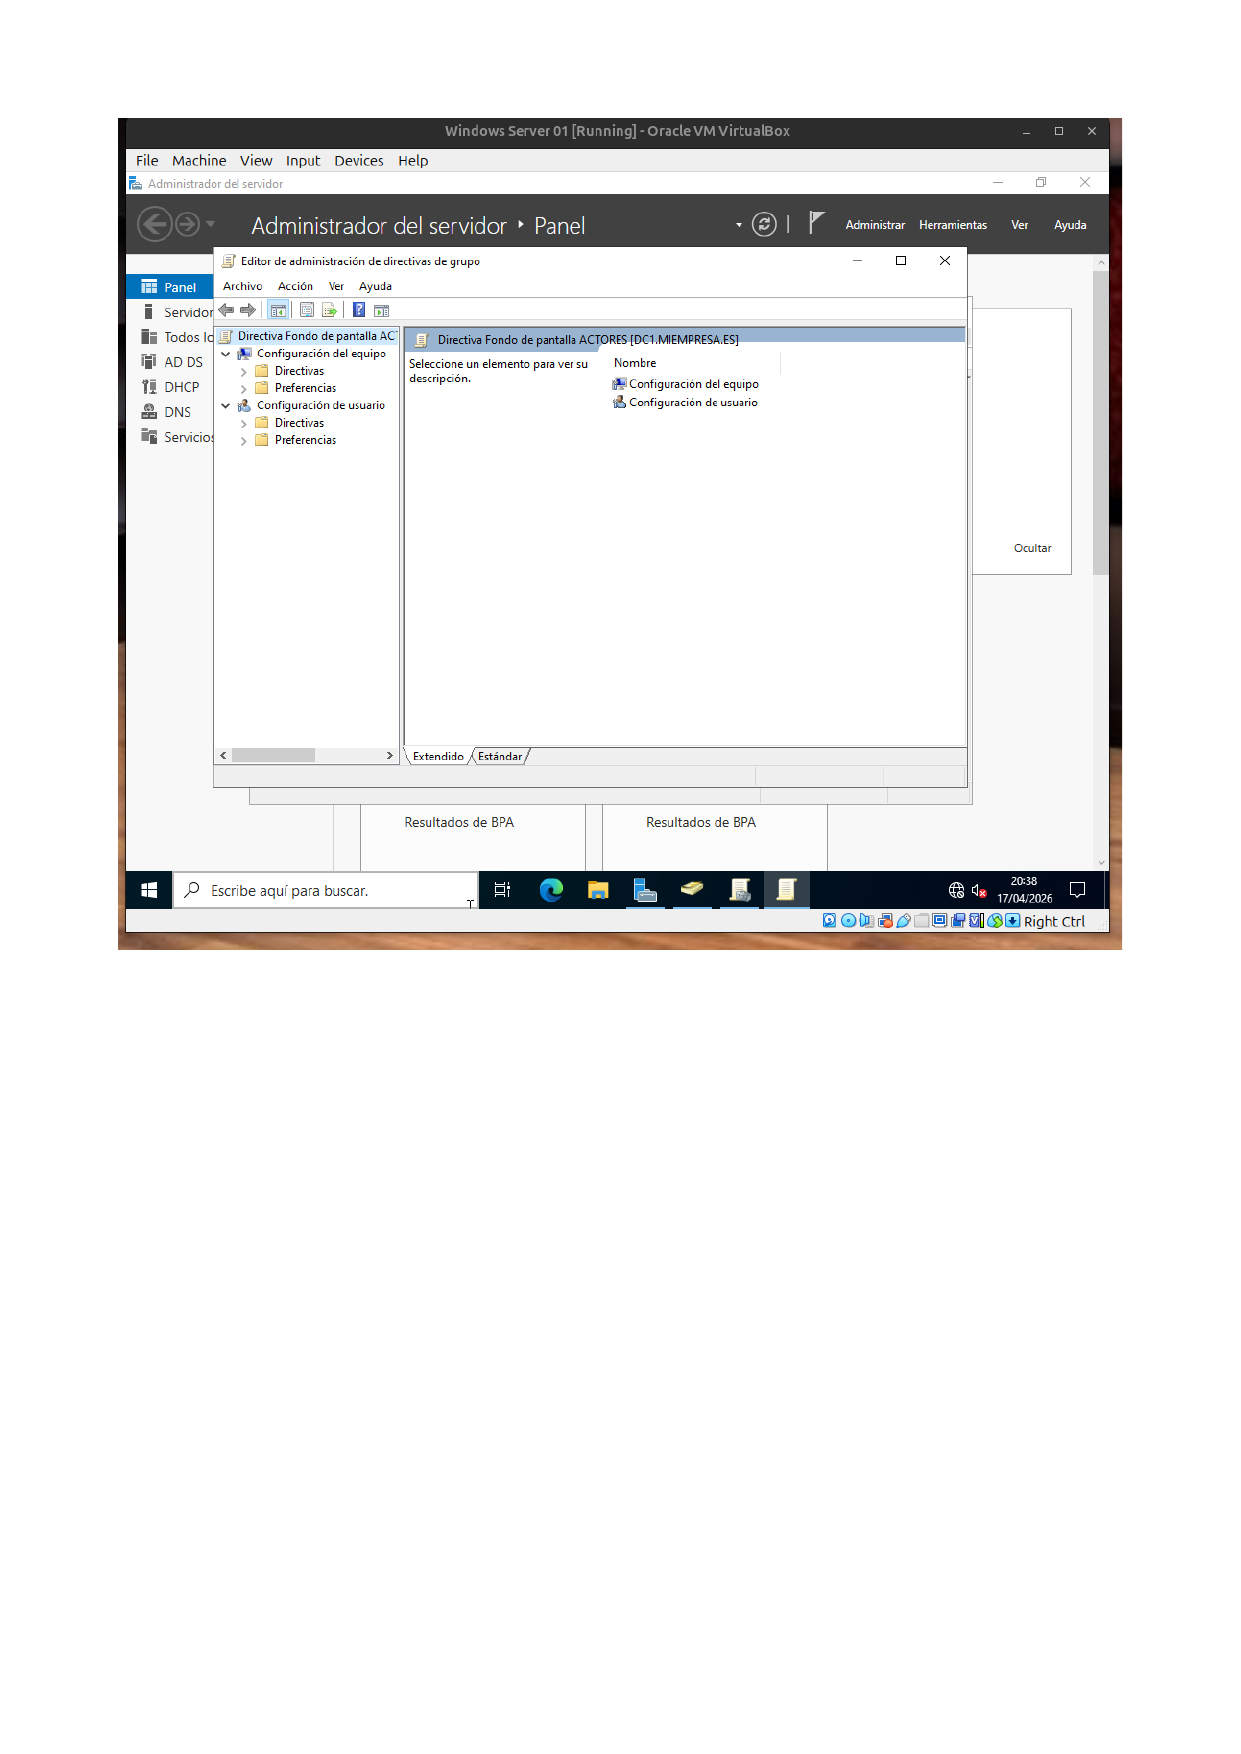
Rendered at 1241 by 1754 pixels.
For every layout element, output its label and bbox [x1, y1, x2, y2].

picture [118, 118, 1123, 950]
